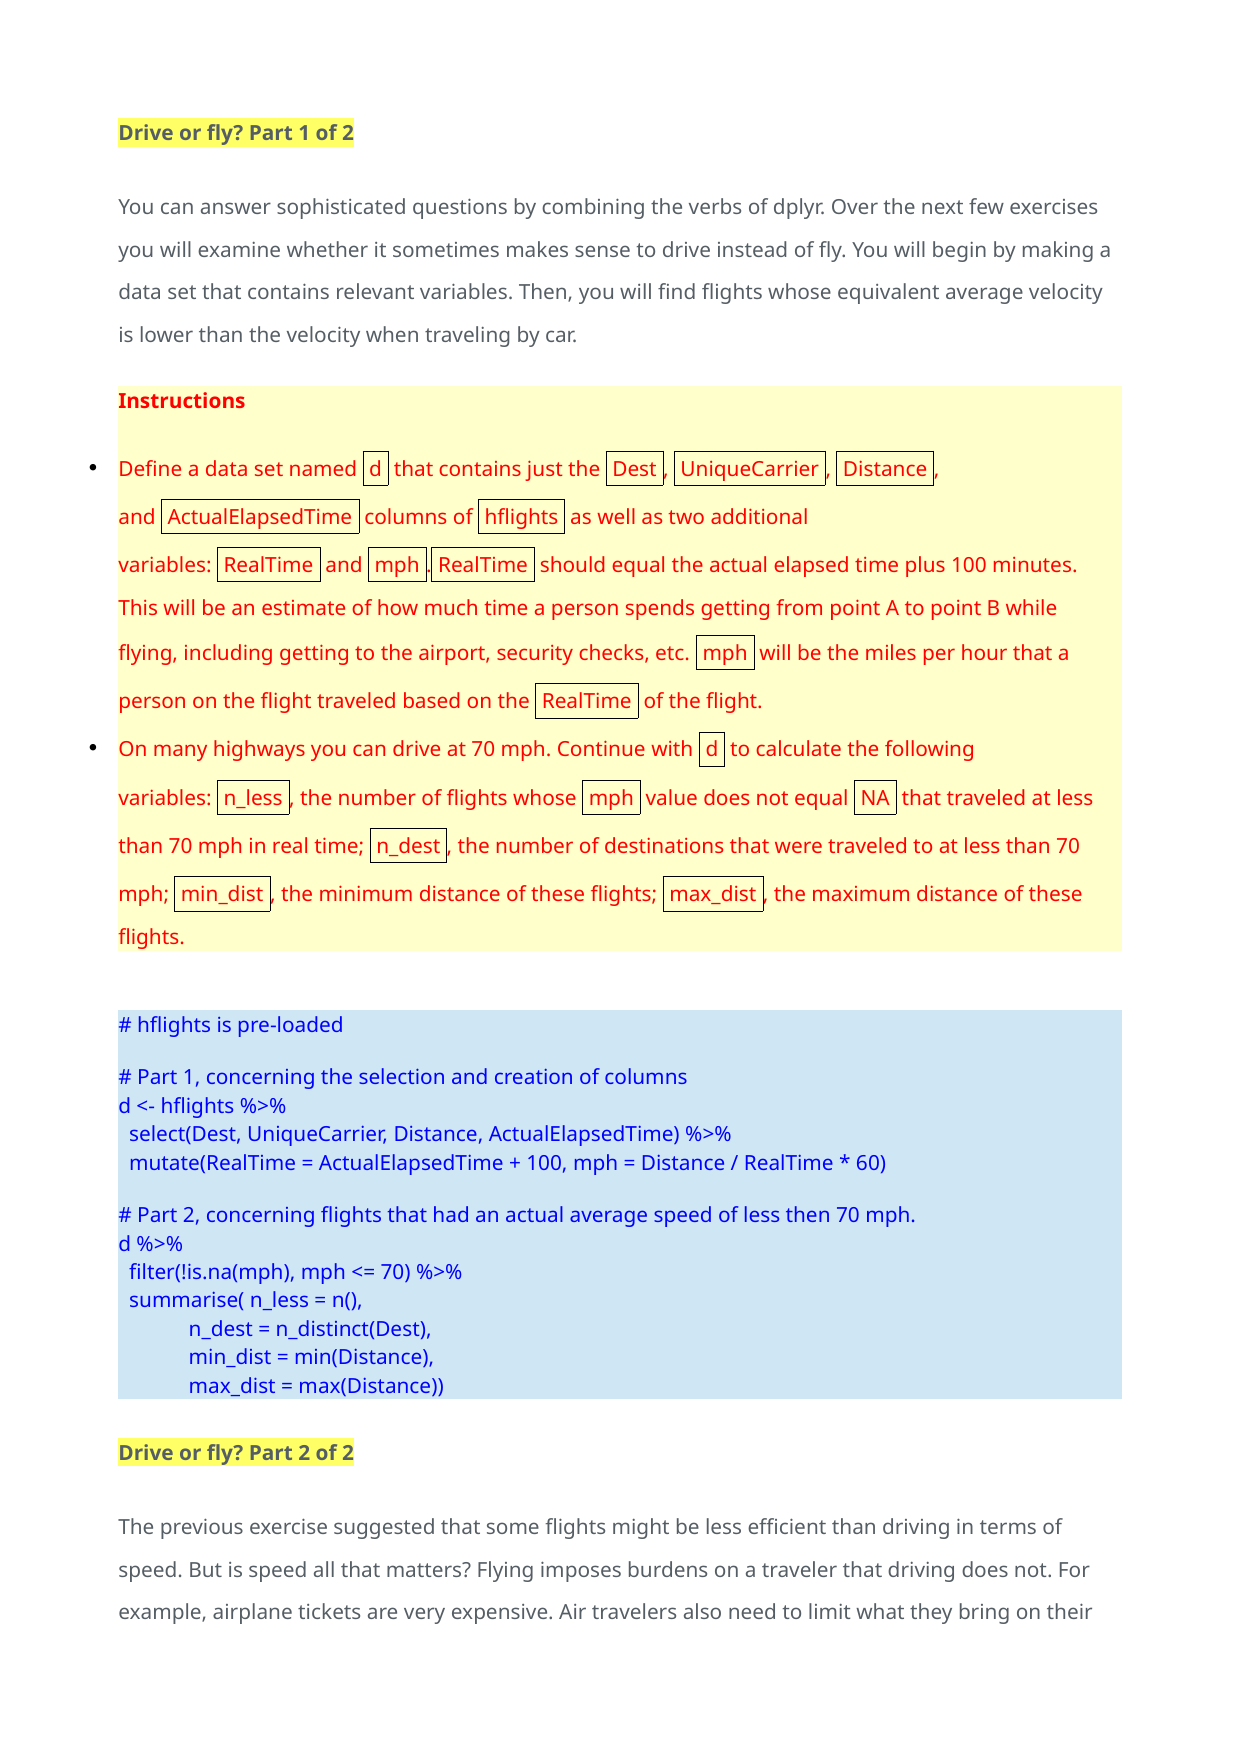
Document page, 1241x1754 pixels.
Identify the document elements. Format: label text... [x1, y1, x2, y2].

list On many highways you can drive at 70 mph. Continue with d to calculate the following variables: n_less, the number of flights whose mph value does not equal NA that traveled at less than 70 mph in real time; n_dest, the number of destinations that were traveled to at less than 70 mph; min_dist, the minimum distance of these flights; max_dist, the maximum distance of these flights. [118, 732, 1122, 951]
text d <- hflights %>% [118, 1091, 1122, 1119]
subtitle Drive or fly? Part 2 of 2 [118, 1438, 1122, 1466]
text You can answer sophisticated questions by combining the verbs of dplyr. Over the next few exercises you will examine whether it sometimes makes sense to drive instead of fly. You will begin by making a data set that contains relevant variables. Then, you will find flights whose equivalent average velocity is lower than the velocity when traveling by car. [118, 192, 1122, 348]
text select(Dest, UniqueCarrier, Distance, ActualElapsedTime) %>% [118, 1119, 1122, 1148]
text # Part 2, concerning flights that had an actual average speed of less then 70 mph. [118, 1200, 1122, 1229]
text max_dist = max(Distance)) [118, 1371, 1122, 1399]
text d %>% [118, 1229, 1122, 1257]
subtitle Drive or fly? Part 1 of 2 [118, 118, 1122, 147]
text mutate(RealTime = ActualElapsedTime + 100, mph = Distance / RealTime * 60) [118, 1148, 1122, 1176]
subtitle Instructions [118, 386, 1122, 414]
text The previous exercise suggested that some flights might be less efficient than driving in terms of speed. But is speed all that matters? Flying imposes burdens on a traveler that driving does not. For example, airplane tickets are very expensive. Air travelers also need to limit what they bring on their [118, 1512, 1122, 1626]
text summarise( n_less = n(), [118, 1286, 1122, 1314]
list Define a data set named d that contains just the Dest, UniqueCarrier, Distance, and ActualElapsedTime columns of hflights as well as two additional variables: RealTime and mph.RealTime should equal the actual elapsed time plus 100 minutes. This will be an estimate of how much time a person spends getting from point A to point B while flying, including getting to the airport, security checks, etc. mph will be the miles per hour that a person on the flight traveled based on the RealTime of the flight. [118, 451, 1122, 718]
text n_dest = n_distinct(Dest), [118, 1314, 1122, 1342]
text # hflights is pre-loaded [118, 1010, 1122, 1038]
text min_dist = min(Distance), [118, 1342, 1122, 1371]
text # Part 1, concerning the selection and creation of columns [118, 1062, 1122, 1091]
text filter(!is.na(mph), mph <= 70) %>% [118, 1257, 1122, 1286]
